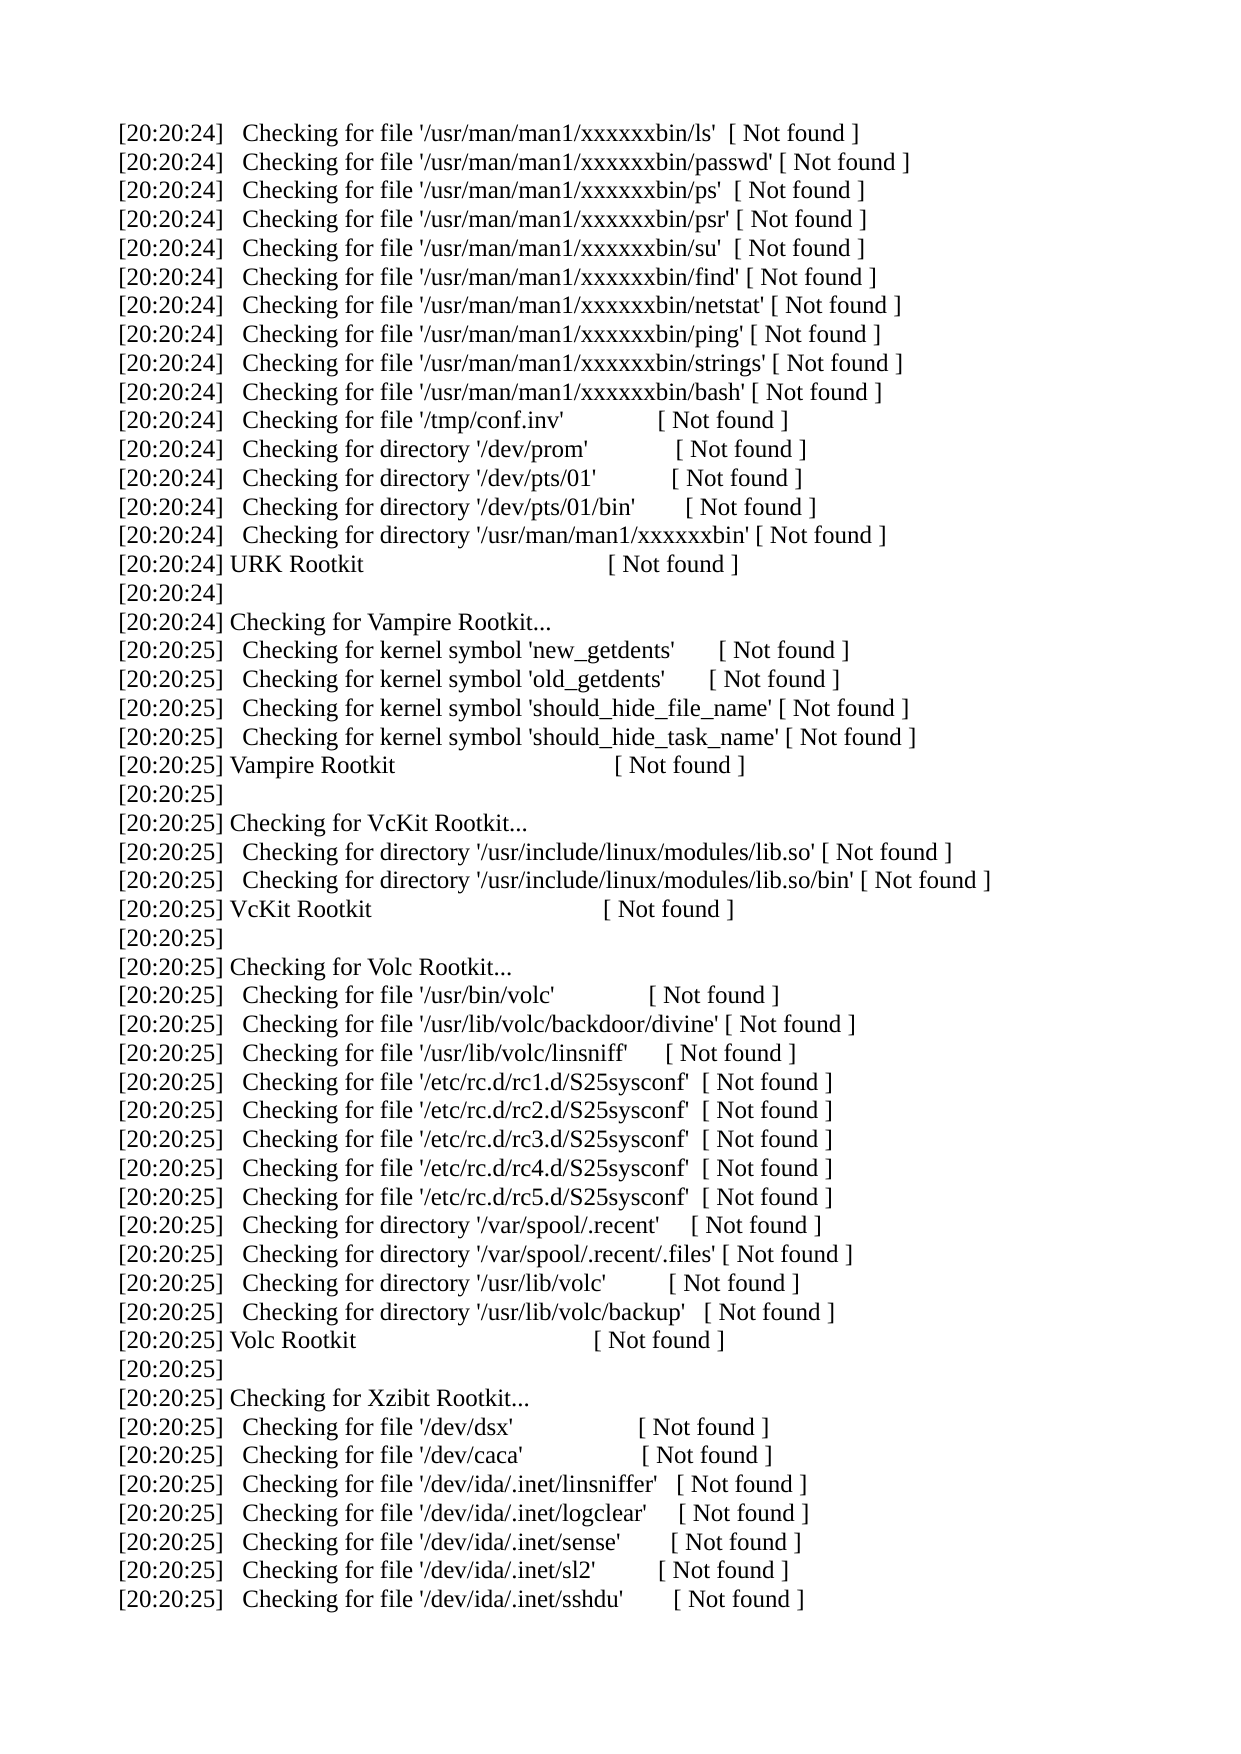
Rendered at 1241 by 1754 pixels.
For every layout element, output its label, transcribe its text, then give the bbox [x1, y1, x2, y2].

text [20:20:25] Checking for file '/dev/ida/.inet/logclear' [ Not found ] [118, 1498, 1122, 1527]
text [20:20:24] Checking for file '/usr/man/man1/xxxxxxbin/psr' [ Not found ] [118, 204, 1122, 233]
text [20:20:24] URK Rootkit [ Not found ] [118, 549, 1122, 578]
text [20:20:24] Checking for directory '/dev/pts/01/bin' [ Not found ] [118, 492, 1122, 521]
text [20:20:24] Checking for directory '/usr/man/man1/xxxxxxbin' [ Not found ] [118, 521, 1122, 549]
text [20:20:25] VcKit Rootkit [ Not found ] [118, 894, 1122, 923]
text [20:20:24] Checking for file '/usr/man/man1/xxxxxxbin/find' [ Not found ] [118, 262, 1122, 291]
text [20:20:25] Checking for directory '/usr/include/linux/modules/lib.so' [ Not found ] [118, 837, 1122, 866]
text [20:20:24] Checking for file '/usr/man/man1/xxxxxxbin/bash' [ Not found ] [118, 377, 1122, 406]
text [20:20:24] Checking for file '/usr/man/man1/xxxxxxbin/ps' [ Not found ] [118, 176, 1122, 204]
text [20:20:25] Checking for directory '/var/spool/.recent/.files' [ Not found ] [118, 1239, 1122, 1268]
text [20:20:25] Volc Rootkit [ Not found ] [118, 1326, 1122, 1354]
text [20:20:24] Checking for directory '/dev/pts/01' [ Not found ] [118, 463, 1122, 492]
text [20:20:25] Checking for file '/etc/rc.d/rc3.d/S25sysconf' [ Not found ] [118, 1124, 1122, 1153]
text [20:20:25] Checking for directory '/var/spool/.recent' [ Not found ] [118, 1211, 1122, 1239]
text [20:20:24] Checking for Vampire Rootkit... [118, 607, 1122, 636]
text [20:20:25] Checking for file '/etc/rc.d/rc4.d/S25sysconf' [ Not found ] [118, 1153, 1122, 1182]
text [20:20:24] Checking for file '/usr/man/man1/xxxxxxbin/ping' [ Not found ] [118, 319, 1122, 348]
text [20:20:25] Checking for file '/dev/ida/.inet/sl2' [ Not found ] [118, 1556, 1122, 1584]
text [20:20:24] Checking for file '/usr/man/man1/xxxxxxbin/su' [ Not found ] [118, 233, 1122, 262]
text [20:20:25] Checking for file '/dev/ida/.inet/sshdu' [ Not found ] [118, 1584, 1122, 1613]
text [20:20:24] Checking for file '/usr/man/man1/xxxxxxbin/ls' [ Not found ] [118, 118, 1122, 147]
text [20:20:25] Checking for Xzibit Rootkit... [118, 1383, 1122, 1412]
text [20:20:25] Vampire Rootkit [ Not found ] [118, 751, 1122, 779]
text [20:20:25] Checking for file '/etc/rc.d/rc5.d/S25sysconf' [ Not found ] [118, 1182, 1122, 1211]
text [20:20:25] Checking for directory '/usr/include/linux/modules/lib.so/bin' [ Not found ] [118, 866, 1122, 894]
text [20:20:24] [118, 578, 1122, 607]
text [20:20:25] Checking for VcKit Rootkit... [118, 808, 1122, 837]
text [20:20:25] Checking for file '/usr/bin/volc' [ Not found ] [118, 981, 1122, 1009]
text [20:20:25] Checking for directory '/usr/lib/volc/backup' [ Not found ] [118, 1297, 1122, 1326]
text [20:20:24] Checking for file '/usr/man/man1/xxxxxxbin/netstat' [ Not found ] [118, 291, 1122, 319]
text [20:20:25] [118, 779, 1122, 808]
text [20:20:25] Checking for file '/dev/ida/.inet/linsniffer' [ Not found ] [118, 1469, 1122, 1498]
text [20:20:25] Checking for file '/etc/rc.d/rc1.d/S25sysconf' [ Not found ] [118, 1067, 1122, 1096]
text [20:20:25] Checking for file '/usr/lib/volc/linsniff' [ Not found ] [118, 1038, 1122, 1067]
text [20:20:25] Checking for directory '/usr/lib/volc' [ Not found ] [118, 1268, 1122, 1297]
text [20:20:25] [118, 1354, 1122, 1383]
text [20:20:25] Checking for kernel symbol 'old_getdents' [ Not found ] [118, 664, 1122, 693]
text [20:20:24] Checking for file '/usr/man/man1/xxxxxxbin/passwd' [ Not found ] [118, 147, 1122, 176]
text [20:20:25] Checking for file '/etc/rc.d/rc2.d/S25sysconf' [ Not found ] [118, 1096, 1122, 1124]
text [20:20:25] Checking for file '/dev/dsx' [ Not found ] [118, 1412, 1122, 1441]
text [20:20:24] Checking for file '/tmp/conf.inv' [ Not found ] [118, 406, 1122, 434]
text [20:20:25] Checking for Volc Rootkit... [118, 952, 1122, 981]
text [20:20:25] [118, 923, 1122, 952]
text [20:20:24] Checking for directory '/dev/prom' [ Not found ] [118, 434, 1122, 463]
text [20:20:24] Checking for file '/usr/man/man1/xxxxxxbin/strings' [ Not found ] [118, 348, 1122, 377]
text [20:20:25] Checking for file '/dev/caca' [ Not found ] [118, 1441, 1122, 1469]
text [20:20:25] Checking for file '/usr/lib/volc/backdoor/divine' [ Not found ] [118, 1009, 1122, 1038]
text [20:20:25] Checking for kernel symbol 'new_getdents' [ Not found ] [118, 636, 1122, 664]
text [20:20:25] Checking for file '/dev/ida/.inet/sense' [ Not found ] [118, 1527, 1122, 1556]
text [20:20:25] Checking for kernel symbol 'should_hide_task_name' [ Not found ] [118, 722, 1122, 751]
text [20:20:25] Checking for kernel symbol 'should_hide_file_name' [ Not found ] [118, 693, 1122, 722]
